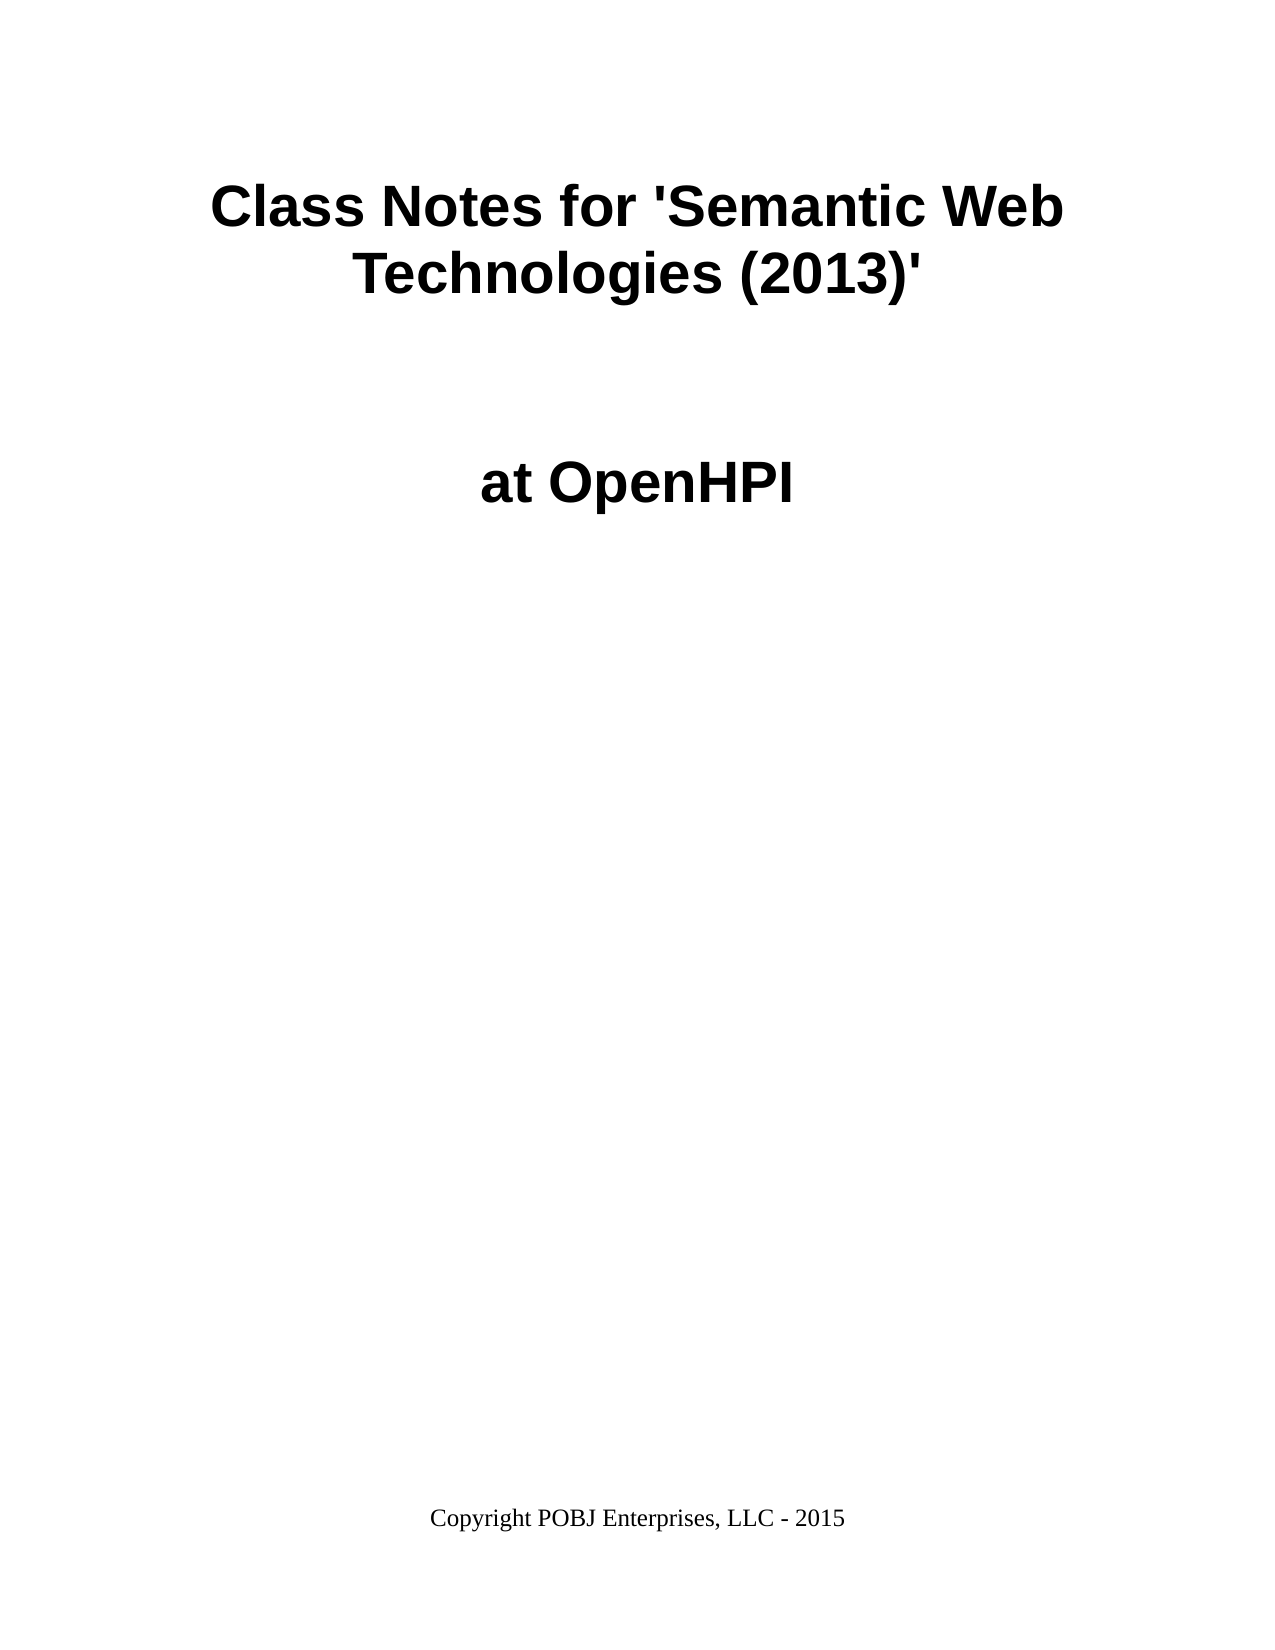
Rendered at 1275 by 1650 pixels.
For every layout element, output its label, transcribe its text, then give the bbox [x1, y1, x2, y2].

title Class Notes for 'Semantic Web Technologies (2013)' [118, 172, 1157, 306]
title at OpenHPI [118, 448, 1157, 515]
